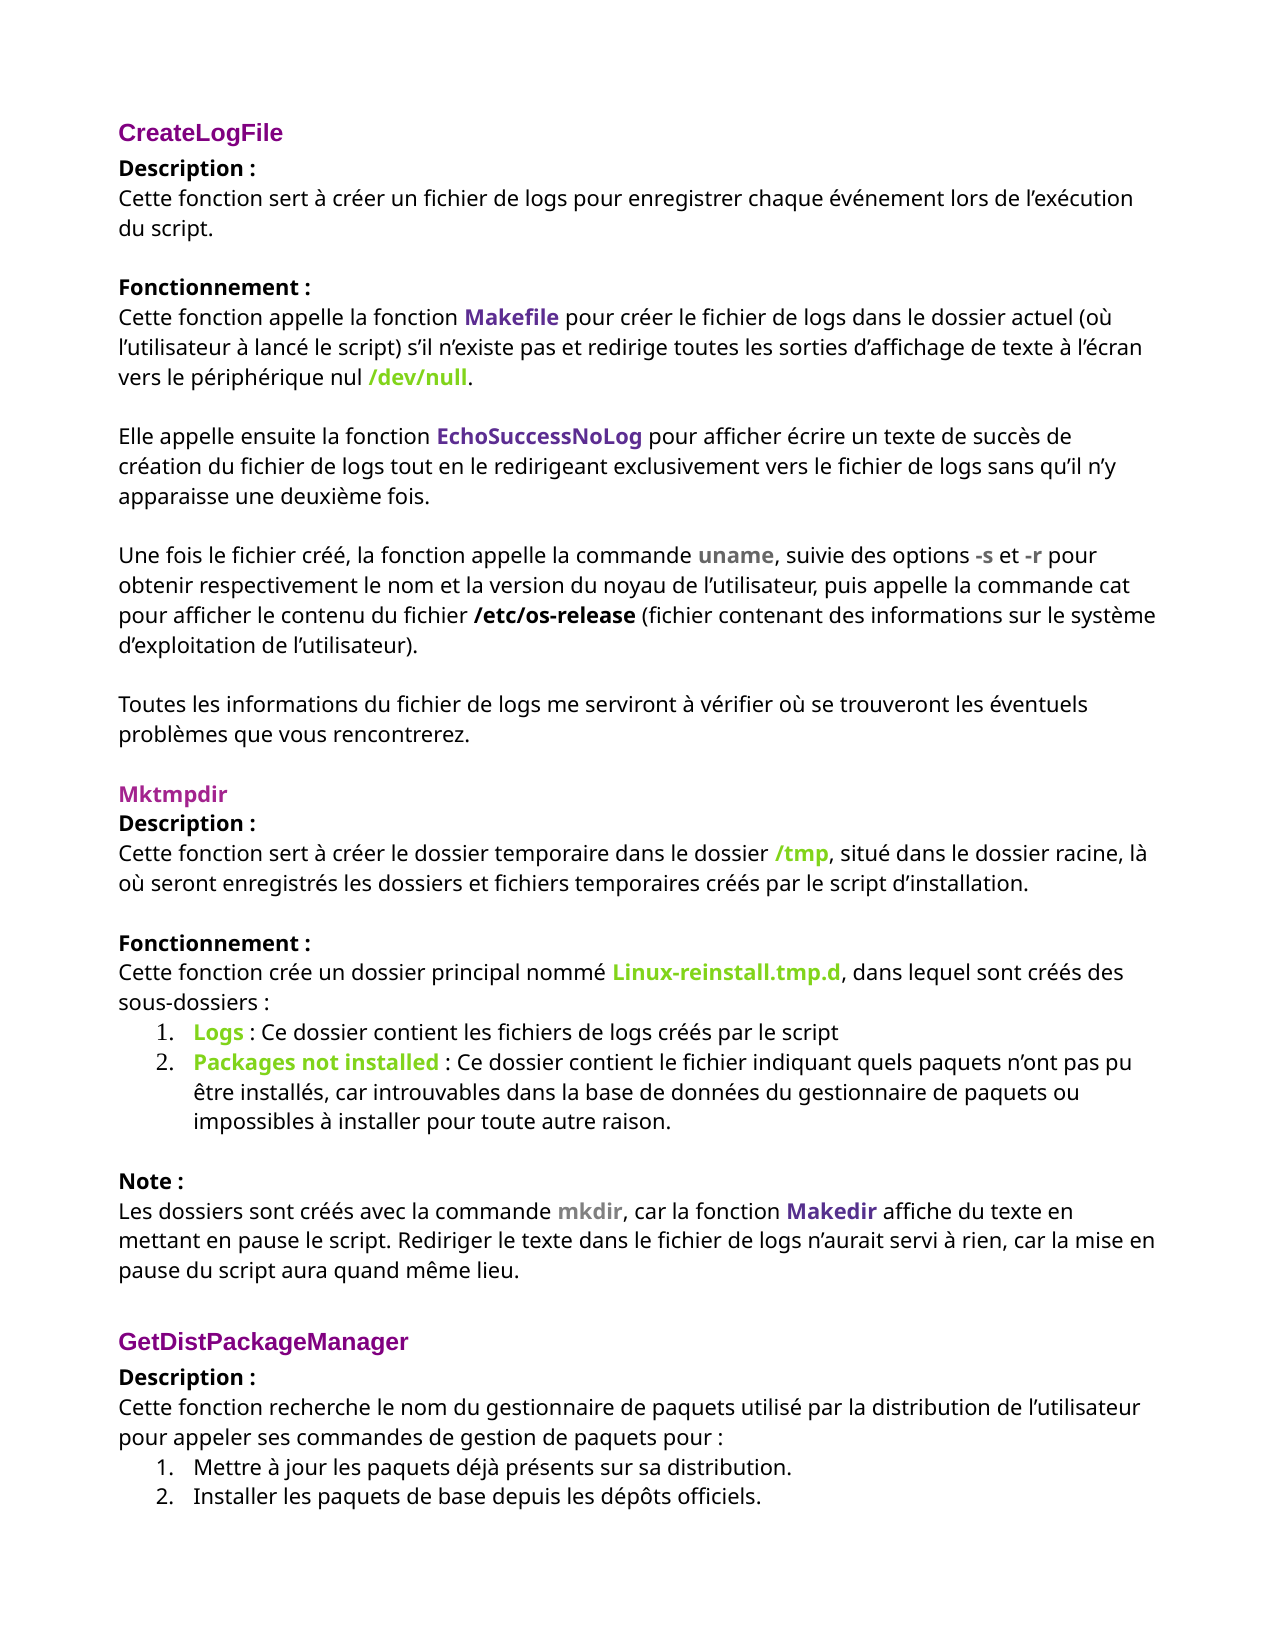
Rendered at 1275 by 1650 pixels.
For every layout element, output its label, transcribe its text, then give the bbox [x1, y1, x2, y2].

subtitle GetDistPackageManager [118, 1327, 1157, 1356]
text Description : [118, 153, 1157, 183]
text Description : [118, 808, 1157, 838]
text Toutes les informations du fichier de logs me serviront à vérifier où se trouveront les éventuels problèmes que vous rencontrerez. [118, 689, 1157, 749]
text Cette fonction appelle la fonction Makefile pour créer le fichier de logs dans le dossier actuel (où l’utilisateur à lancé le script) s’il n’existe pas et redirige toutes les sorties d’affichage de texte à l’écran vers le périphérique nul /dev/null. [118, 302, 1157, 391]
text Une fois le fichier créé, la fonction appelle la commande uname, suivie des options -s et -r pour obtenir respectivement le nom et la version du noyau de l’utilisateur, puis appelle la commande cat pour afficher le contenu du fichier /etc/os-release (fichier contenant des informations sur le système d’exploitation de l’utilisateur). [118, 540, 1157, 659]
text Fonctionnement : [118, 927, 1157, 957]
list Mettre à jour les paquets déjà présents sur sa distribution. [156, 1451, 1157, 1481]
text Fonctionnement : [118, 272, 1157, 302]
subtitle CreateLogFile [118, 118, 1157, 147]
text Description : [118, 1362, 1157, 1392]
text Cette fonction sert à créer le dossier temporaire dans le dossier /tmp, situé dans le dossier racine, là où seront enregistrés les dossiers et fichiers temporaires créés par le script d’installation. [118, 838, 1157, 898]
text Note : [118, 1166, 1157, 1196]
list Installer les paquets de base depuis les dépôts officiels. [156, 1481, 1157, 1511]
text Cette fonction sert à créer un fichier de logs pour enregistrer chaque événement lors de l’exécution du script. [118, 183, 1157, 242]
text Cette fonction recherche le nom du gestionnaire de paquets utilisé par la distribution de l’utilisateur pour appeler ses commandes de gestion de paquets pour : [118, 1392, 1157, 1451]
text Les dossiers sont créés avec la commande mkdir, car la fonction Makedir affiche du texte en mettant en pause le script. Rediriger le texte dans le fichier de logs n’aurait servi à rien, car la mise en pause du script aura quand même lieu. [118, 1196, 1157, 1285]
text Mktmpdir [118, 778, 1157, 808]
text Cette fonction crée un dossier principal nommé Linux-reinstall.tmp.d, dans lequel sont créés des sous-dossiers : [118, 957, 1157, 1017]
text Elle appelle ensuite la fonction EchoSuccessNoLog pour afficher écrire un texte de succès de création du fichier de logs tout en le redirigeant exclusivement vers le fichier de logs sans qu’il n’y apparaisse une deuxième fois. [118, 421, 1157, 510]
list Logs : Ce dossier contient les fichiers de logs créés par le script [156, 1017, 1157, 1047]
list Packages not installed : Ce dossier contient le fichier indiquant quels paquets n’ont pas pu être installés, car introuvables dans la base de données du gestionnaire de paquets ou impossibles à installer pour toute autre raison. [156, 1047, 1157, 1136]
